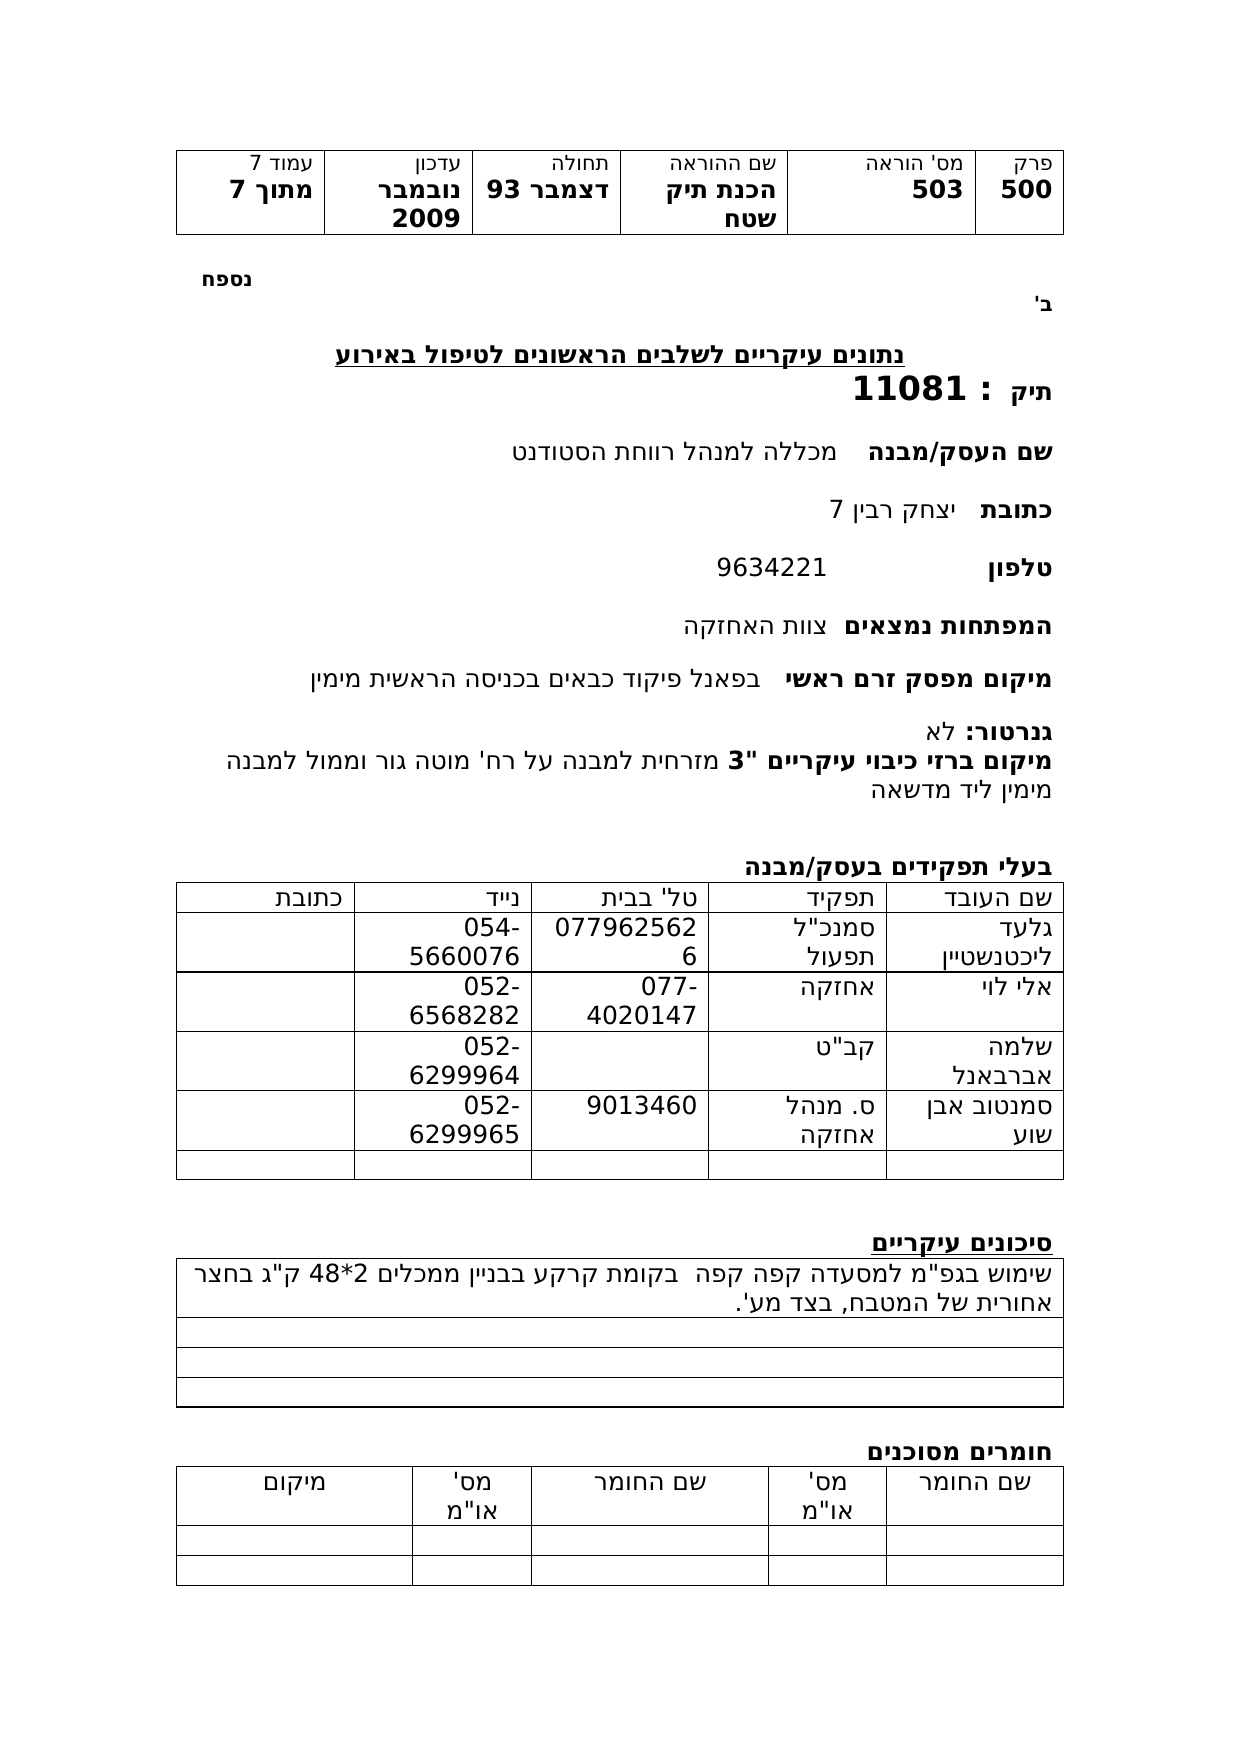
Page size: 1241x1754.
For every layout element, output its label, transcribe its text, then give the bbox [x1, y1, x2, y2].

table_header פרק 500 [976, 151, 1063, 234]
table_header שם החומר [887, 1467, 1063, 1525]
table_header שם העובד [887, 883, 1063, 912]
table_header מס' או"מ [769, 1467, 886, 1525]
table_cell [413, 1556, 531, 1585]
table_cell ס. מנהל אחזקה [709, 1091, 886, 1149]
table_cell [532, 1526, 768, 1555]
text טלפון 9634221 [187, 553, 1053, 582]
table_header טל' בבית [532, 883, 708, 912]
table_header נייד [355, 883, 531, 912]
table_cell 052-6299965 [355, 1091, 531, 1149]
table_header מס' או"מ [413, 1467, 531, 1525]
table_cell 052-6299964 [355, 1032, 531, 1090]
table_header תפקיד [709, 883, 886, 912]
text סיכונים עיקריים [187, 1228, 1053, 1258]
table_cell [177, 1348, 1063, 1377]
table_cell אלי לוי [887, 973, 1063, 1031]
table_cell [769, 1556, 886, 1585]
table_header עמוד 7 מתוך 7 [177, 151, 324, 234]
table_cell [709, 1151, 886, 1179]
text מיקום מפסק זרם ראשי בפאנל פיקוד כבאים בכניסה הראשית מימין [187, 664, 1053, 693]
table_cell [887, 1151, 1063, 1179]
table_cell [887, 1556, 1063, 1585]
text המפתחות נמצאים צוות האחזקה [187, 611, 1053, 640]
table_cell [177, 1091, 354, 1149]
table_cell [532, 1032, 708, 1090]
table_header מס' הוראה 503 [788, 151, 975, 234]
table_cell 077-4020147 [532, 973, 708, 1031]
table_header כתובת [177, 883, 354, 912]
table_cell 052-6568282 [355, 973, 531, 1031]
table_cell [355, 1151, 531, 1179]
table_header עדכון נובמבר 2009 [325, 151, 472, 234]
text שם העסק/מבנה מכללה למנהל רווחת הסטודנט [187, 437, 1053, 466]
table_cell אחזקה [709, 973, 886, 1031]
text חומרים מסוכנים [187, 1437, 1053, 1466]
text גנרטור: לא [187, 717, 1053, 746]
table_cell [177, 1526, 412, 1555]
table_cell 0779625626 [532, 913, 708, 971]
table_cell שלמה אברבאנל [887, 1032, 1063, 1090]
table_cell [177, 913, 354, 971]
text מיקום ברזי כיבוי עיקריים "3 מזרחית למבנה על רח' מוטה גור וממול למבנה מימין ליד מדשאה [187, 746, 1053, 805]
table_cell [769, 1526, 886, 1555]
table_cell [177, 1151, 354, 1179]
table_cell 9013460 [532, 1091, 708, 1149]
table_header שם ההוראה הכנת תיק שטח [621, 151, 787, 234]
table_header שם החומר [532, 1467, 768, 1525]
table_cell סמנכ"ל תפעול [709, 913, 886, 971]
text בעלי תפקידים בעסק/מבנה [187, 853, 1053, 882]
table_cell [532, 1556, 768, 1585]
table_cell קב"ט [709, 1032, 886, 1090]
text כתובת יצחק רבין 7 [187, 495, 1053, 524]
table_cell גלעד ליכטנשטיין [887, 913, 1063, 971]
table_cell [177, 973, 354, 1031]
table_header שימוש בגפ"מ למסעדה קפה קפה בקומת קרקע בבניין ממכלים 2*48 ק"ג בחצר אחורית של המטבח, בצד מע'. [177, 1259, 1063, 1317]
table_cell 054-5660076 [355, 913, 531, 971]
table_cell סמנטוב אבן שוע [887, 1091, 1063, 1149]
table_cell [413, 1526, 531, 1555]
table_cell [177, 1556, 412, 1585]
table_cell [177, 1378, 1063, 1406]
table_cell [177, 1032, 354, 1090]
table_cell [532, 1151, 708, 1179]
text תיק : 11081 [187, 369, 1053, 408]
table_header מיקום [177, 1467, 412, 1525]
text נספח ב' [187, 263, 1053, 316]
table_cell [177, 1318, 1063, 1347]
text נתונים עיקריים לשלבים הראשונים לטיפול באירוע [187, 340, 1053, 369]
table_cell [887, 1526, 1063, 1555]
table_header תחולה דצמבר 93 [473, 151, 620, 234]
